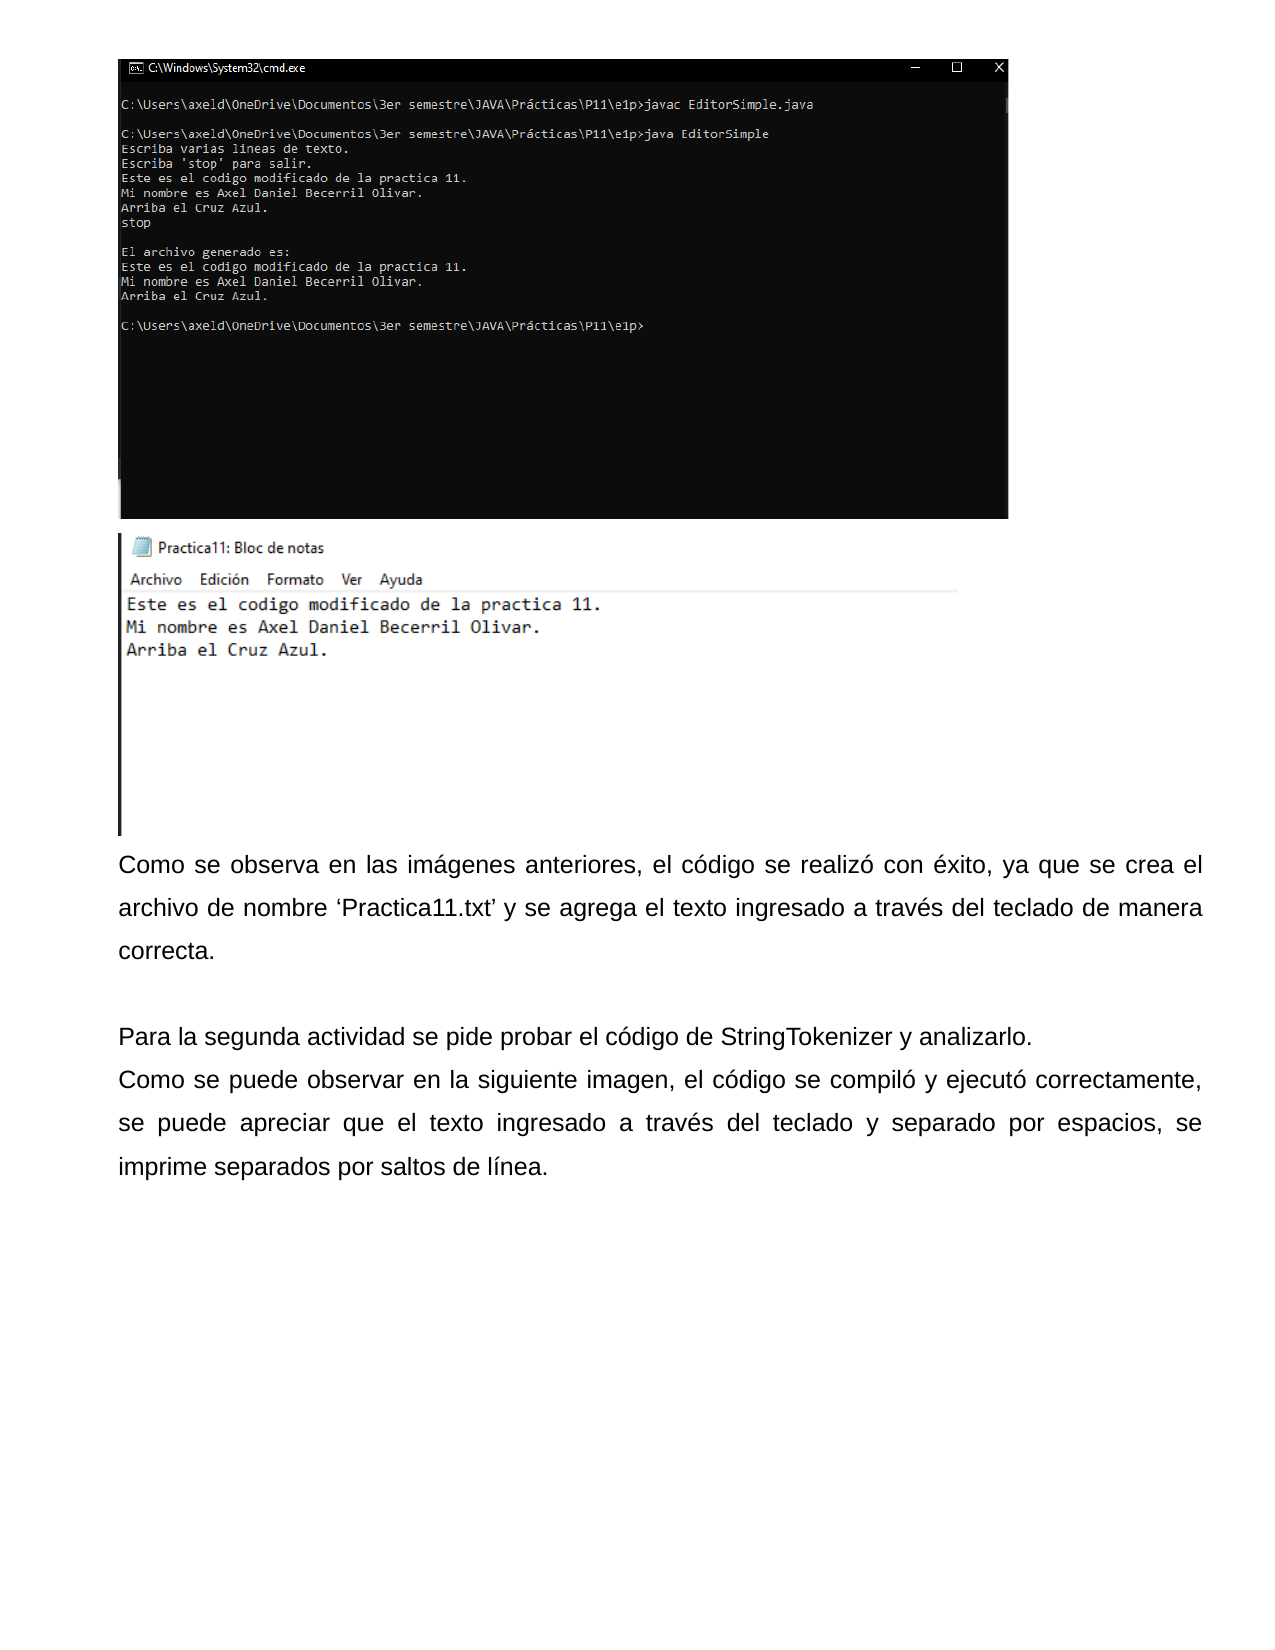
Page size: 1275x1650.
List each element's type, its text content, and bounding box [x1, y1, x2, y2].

text Como se puede observar en la siguiente imagen, el código se compiló y ejecutó correctamente, se puede apreciar que el texto ingresado a través del teclado y separado por espacios, se imprime separados por saltos de línea. [118, 1065, 1205, 1180]
text Como se observa en las imágenes anteriores, el código se realizó con éxito, ya que se crea el archivo de nombre ‘Practica11.txt’ y se agrega el texto ingresado a través del teclado de manera correcta. [118, 850, 1205, 965]
text Para la segunda actividad se pide probar el código de StringTokenizer y analizarlo. [118, 1022, 1205, 1051]
